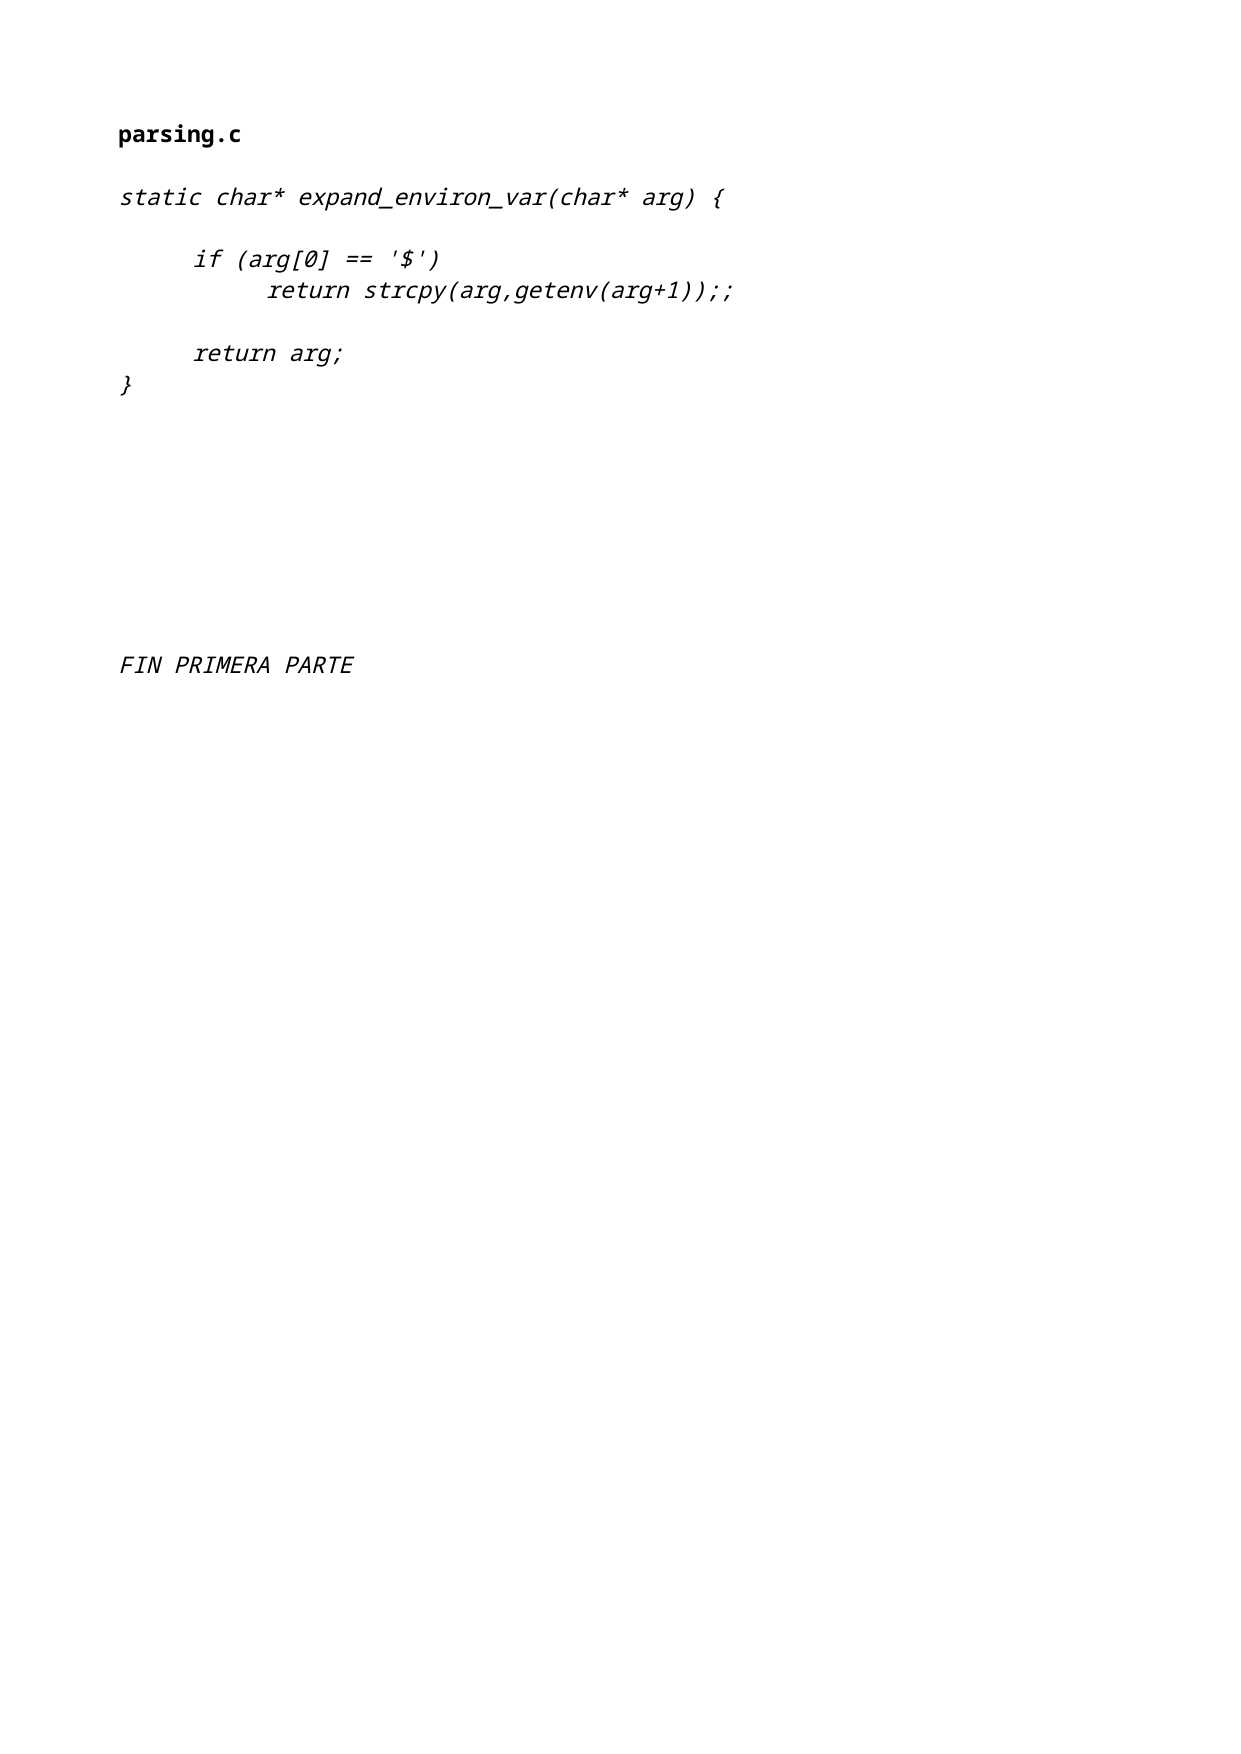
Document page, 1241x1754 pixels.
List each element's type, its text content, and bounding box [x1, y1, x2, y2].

text FIN PRIMERA PARTE [118, 649, 1122, 681]
text return arg; [118, 337, 1122, 368]
text parsing.c [118, 118, 1122, 149]
text return strcpy(arg,getenv(arg+1));; [118, 274, 1122, 306]
text static char* expand_environ_var(char* arg) { [118, 181, 1122, 212]
text if (arg[0] == '$') [118, 243, 1122, 274]
text } [118, 368, 1122, 399]
